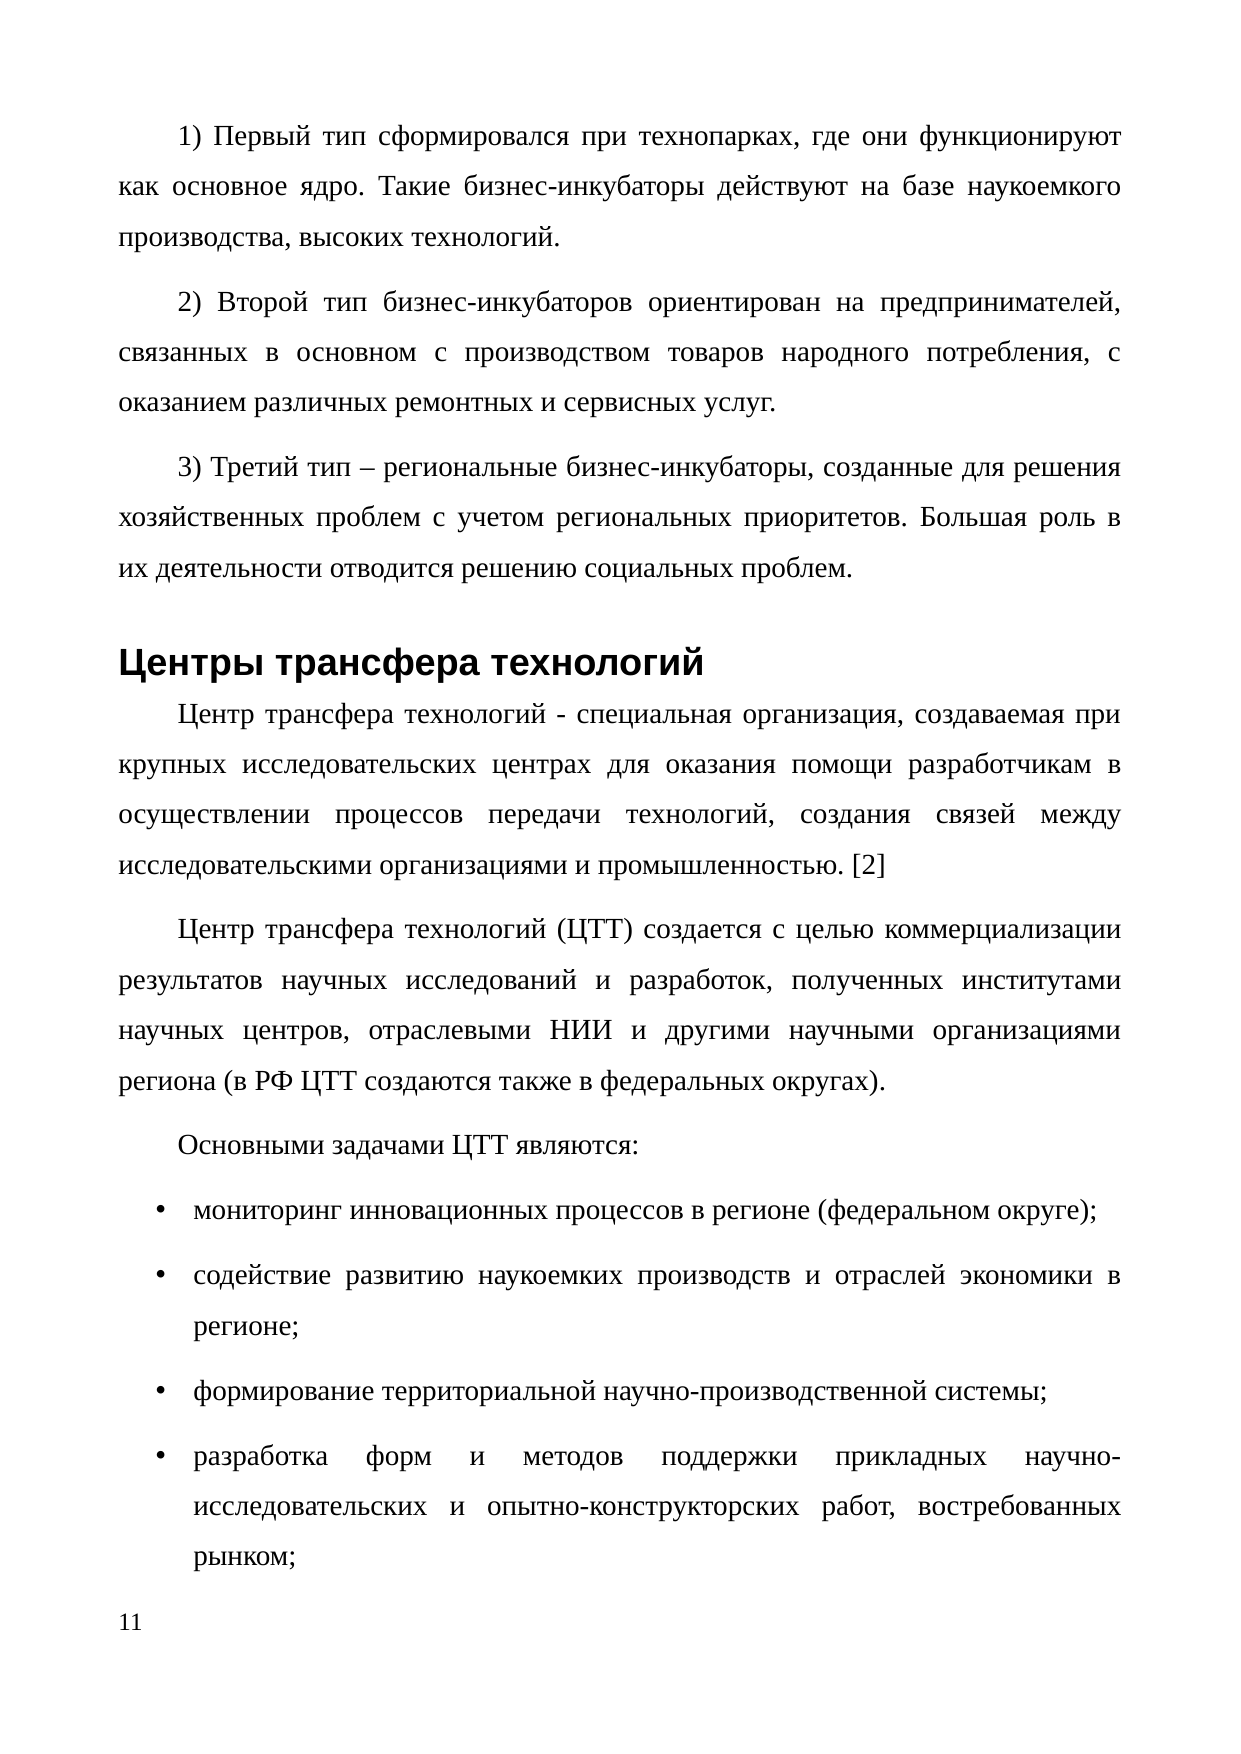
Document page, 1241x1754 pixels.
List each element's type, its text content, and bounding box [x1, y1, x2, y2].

text Центр трансфера технологий (ЦТТ) создается с целью коммерциализации результатов научных исследований и разработок, полученных институтами научных центров, отраслевыми НИИ и другими научными организациями региона (в РФ ЦТТ создаются также в федеральных округах). [118, 912, 1122, 1096]
text Центр трансфера технологий - специальная организация, создаваемая при крупных исследовательских центрах для оказания помощи разработчикам в осуществлении процессов передачи технологий, создания связей между исследовательскими организациями и промышленностью. [2] [118, 696, 1122, 880]
subtitle Центры трансфера технологий [118, 640, 1122, 683]
list содействие развитию наукоемких производств и отраслей экономики в регионе; [156, 1257, 1122, 1341]
list мониторинг инновационных процессов в регионе (федеральном округе); [156, 1192, 1122, 1226]
text Основными задачами ЦТТ являются: [118, 1127, 1122, 1161]
text 2) Второй тип бизнес-инкубаторов ориентирован на предпринимателей, связанных в основном с производством товаров народного потребления, с оказанием различных ремонтных и сервисных услуг. [118, 284, 1122, 418]
text 1) Первый тип сформировался при технопарках, где они функционируют как основное ядро. Такие бизнес-инкубаторы действуют на базе наукоемкого производства, высоких технологий. [118, 118, 1122, 252]
list разработка форм и методов поддержки прикладных научно-исследовательских и опытно-конструкторских работ, востребованных рынком; [156, 1438, 1122, 1572]
text 3) Третий тип – региональные бизнес-инкубаторы, созданные для решения хозяйственных проблем с учетом региональных приоритетов. Большая роль в их деятельности отводится решению социальных проблем. [118, 449, 1122, 583]
list формирование территориальной научно-производственной системы; [156, 1373, 1122, 1406]
